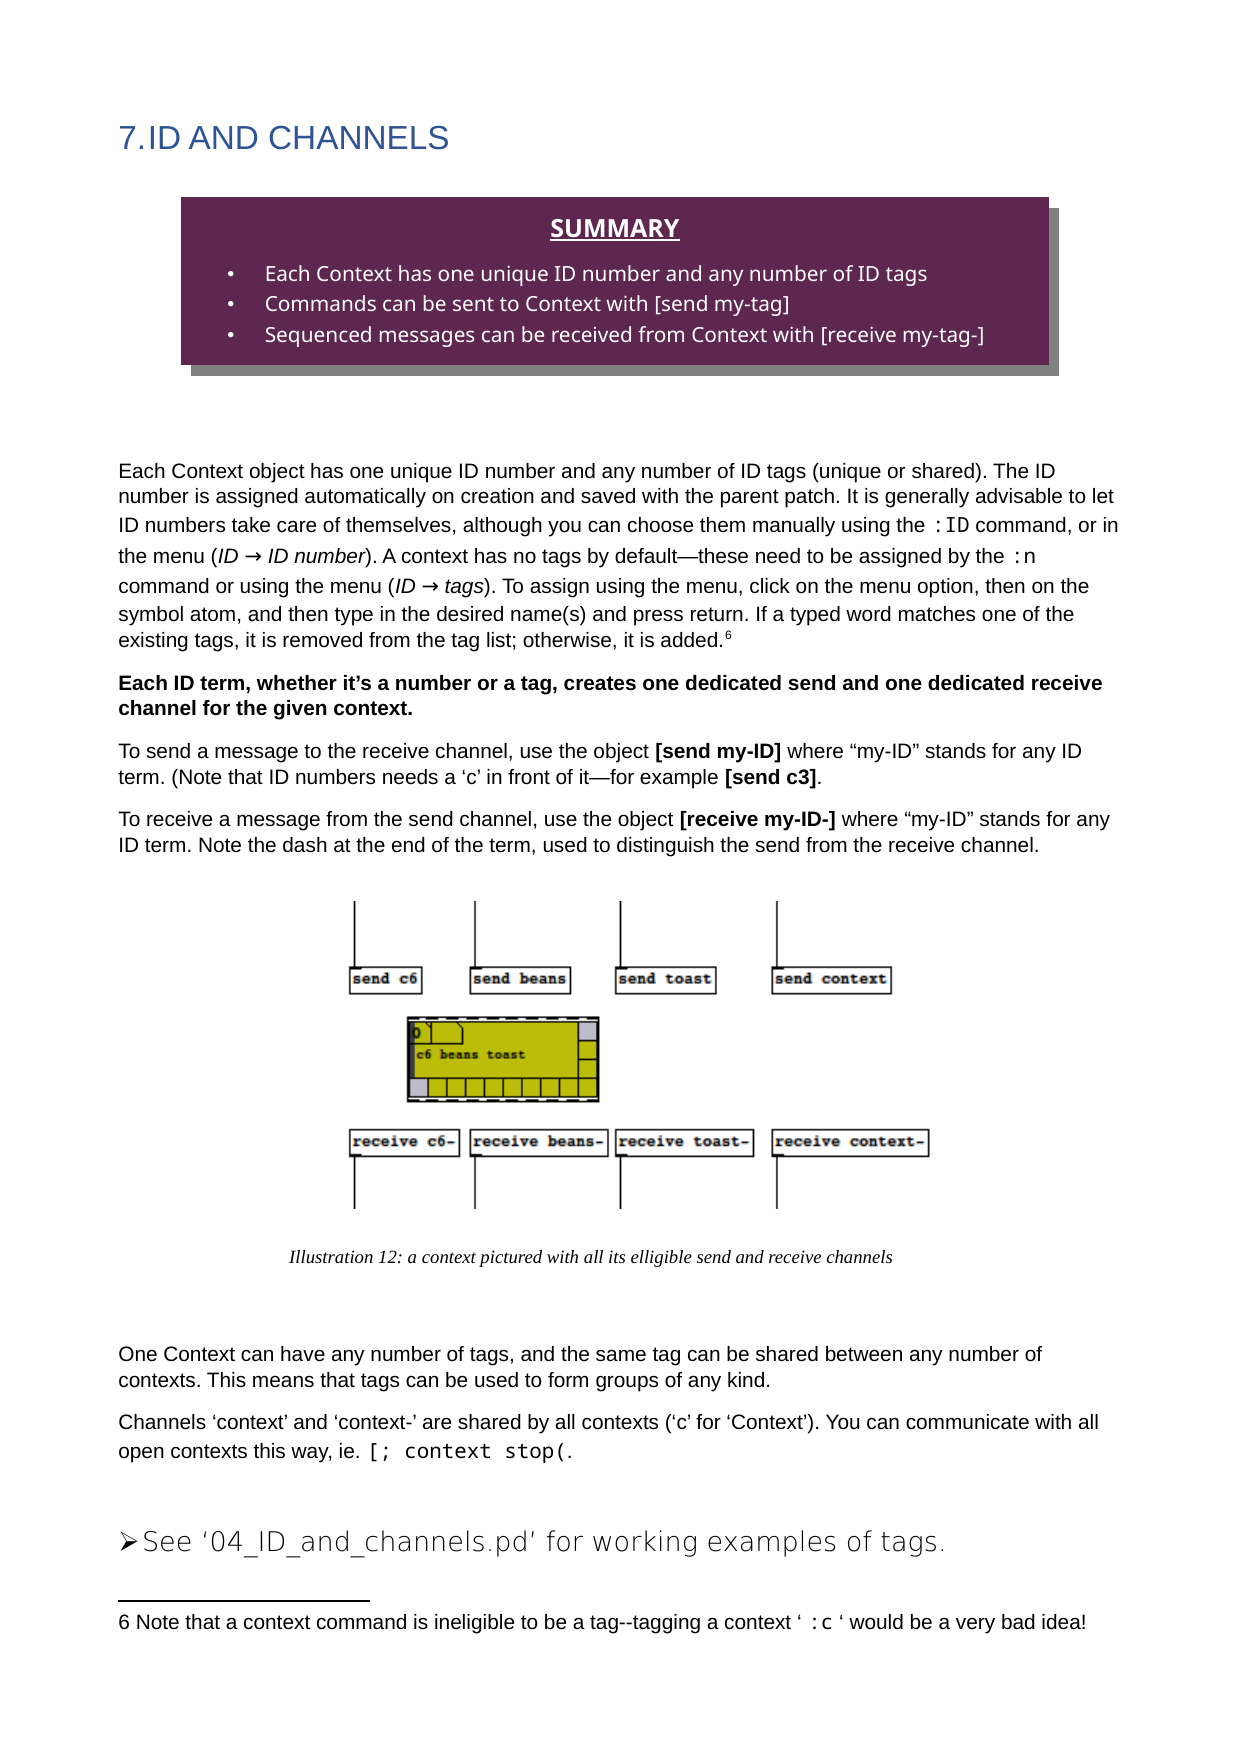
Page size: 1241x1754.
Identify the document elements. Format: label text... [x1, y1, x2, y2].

text Illustration 12: a context pictured with all its elligible send and receive channels [289, 914, 951, 1268]
text Each Context object has one unique ID number and any number of ID tags (unique or shared). The ID number is assigned automatically on creation and saved with the parent patch. It is generally advisable to let ID numbers take care of themselves, although you can choose them manually using the :ID command, or in the menu (ID → ID number). A context has no tags by default—these need to be assigned by the :n command or using the menu (ID → tags). To assign using the menu, click on the menu option, then on the symbol atom, and then type in the desired name(s) and press return. If a typed word matches one of the existing tags, it is removed from the tag list; otherwise, it is added. [118, 458, 1122, 652]
subtitle ID AND CHANNELS [118, 118, 1122, 157]
list Each Context has one unique ID number and any number of ID tags [227, 259, 1040, 287]
picture [304, 901, 936, 1209]
text Each ID term, whether it’s a number or a tag, creates one dedicated send and one dedicated receive channel for the given context. [118, 670, 1122, 720]
text Note that a context command is ineligible to be a tag--tagging a context ‘ :c ‘ would be a very bad idea! [118, 1607, 1122, 1636]
text To send a message to the receive channel, use the object [send my-ID] where “my-ID” stands for any ID term. (Note that ID numbers needs a ‘c’ in front of it—for example [send c3]. [118, 739, 1122, 788]
list See ‘04_ID_and_channels.pd’ for working examples of tags. [118, 1526, 1122, 1558]
text [289, 1268, 951, 1279]
list Commands can be sent to Context with [send my-tag] [227, 289, 1040, 318]
list Sequenced messages can be received from Context with [receive my-tag-] [227, 320, 1040, 349]
subtitle SUMMARY [189, 210, 1040, 244]
text Channels ‘context’ and ‘context-’ are shared by all contexts (‘c’ for ‘Context’). You can communicate with all open contexts this way, ie. [; context stop(. [118, 1410, 1122, 1465]
text One Context can have any number of tags, and the same tag can be shared between any number of contexts. This means that tags can be used to form groups of any kind. [118, 1342, 1122, 1392]
text To receive a message from the send channel, use the object [receive my-ID-] where “my-ID” stands for any ID term. Note the dash at the end of the term, used to distinguish the send from the receive channel. [118, 807, 1122, 857]
